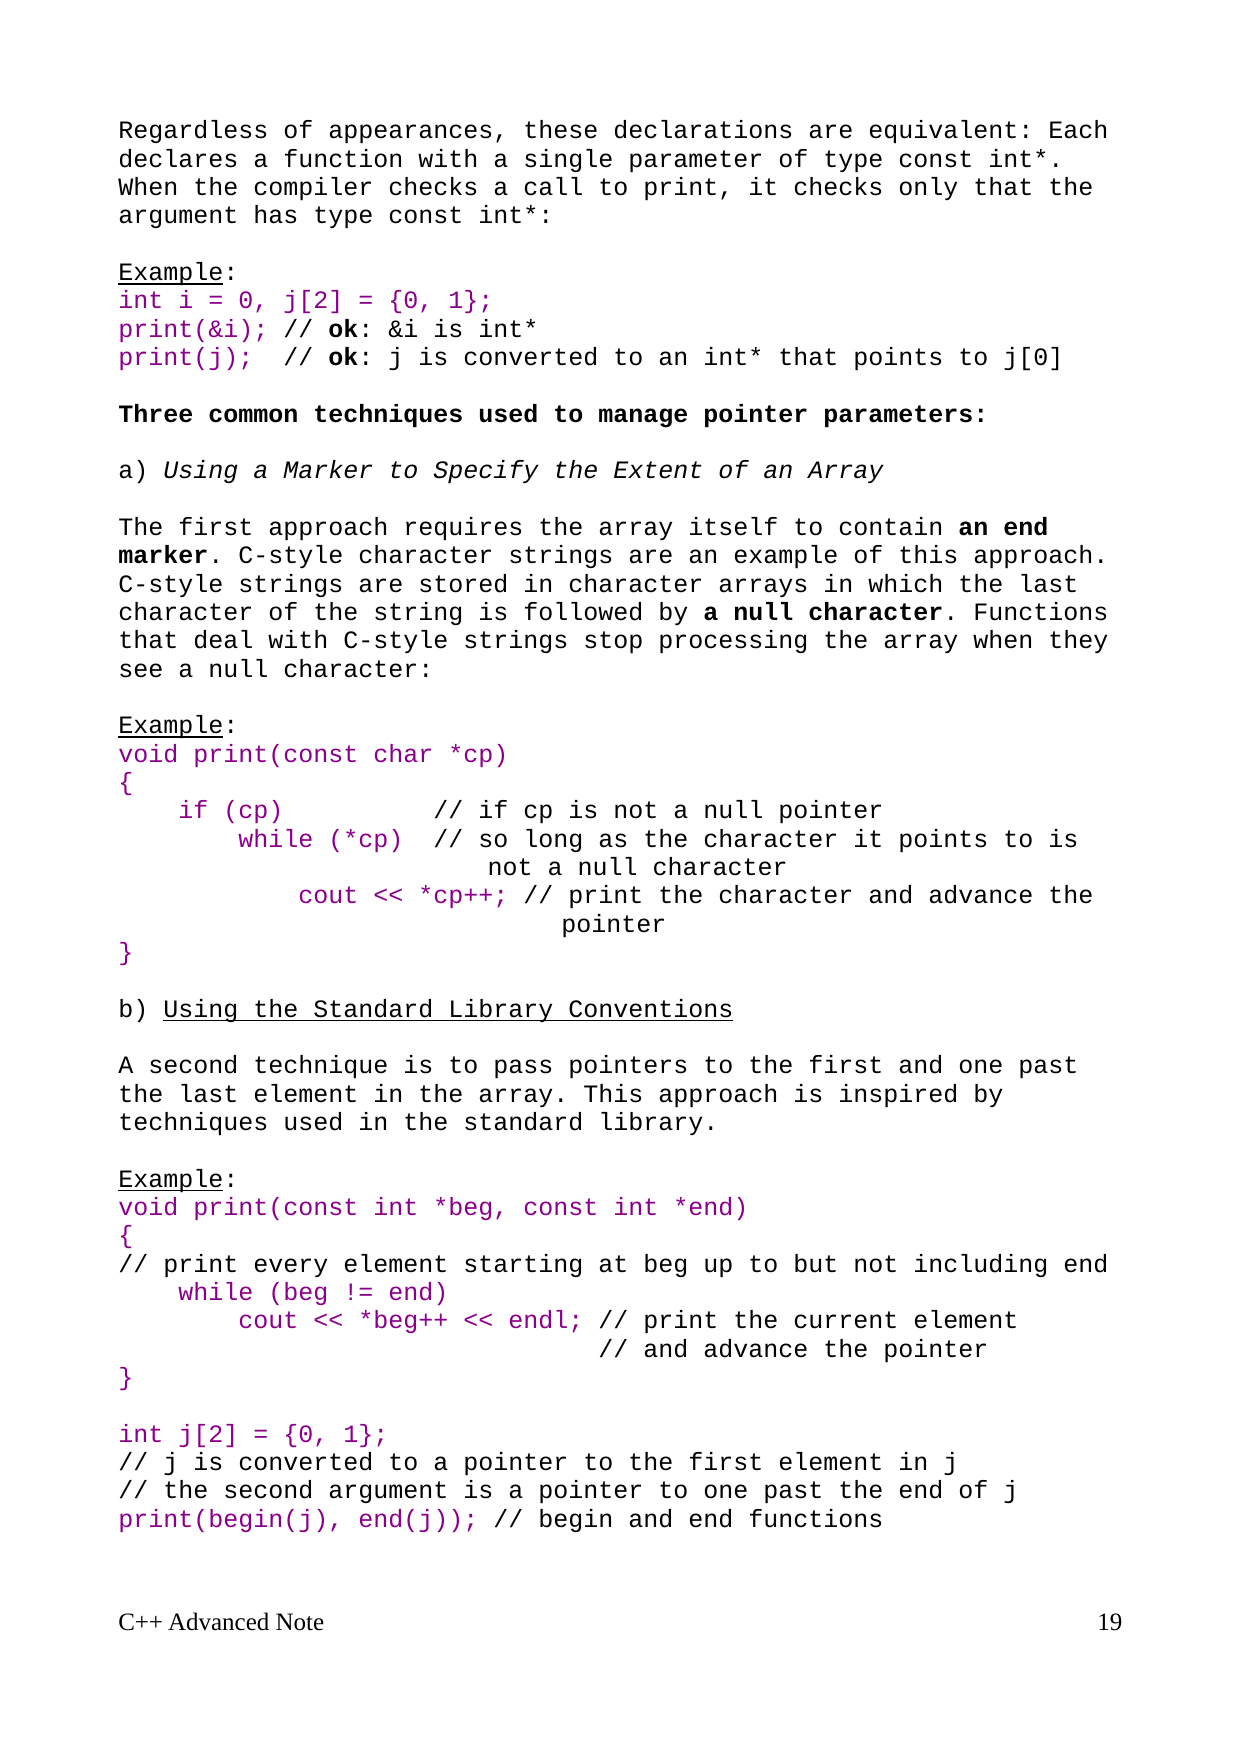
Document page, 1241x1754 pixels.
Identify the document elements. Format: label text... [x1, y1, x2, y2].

text { [118, 1223, 1122, 1251]
text // print every element starting at beg up to but not including end [118, 1251, 1122, 1280]
text int i = 0, j[2] = {0, 1}; [118, 288, 1122, 316]
text b) Using the Standard Library Conventions [118, 996, 1122, 1025]
text A second technique is to pass pointers to the first and one past the last element in the array. This approach is inspired by techniques used in the standard library. [118, 1053, 1122, 1138]
text void print(const char *cp) [118, 741, 1122, 770]
text a) Using a Marker to Specify the Extent of an Array [118, 458, 1122, 486]
text // the second argument is a pointer to one past the end of j [118, 1478, 1122, 1506]
text void print(const int *beg, const int *end) [118, 1195, 1122, 1223]
text print(j); // ok: j is converted to an int* that points to j[0] [118, 345, 1122, 373]
text } [118, 940, 1122, 968]
text print(&i); // ok: &i is int* [118, 316, 1122, 345]
text print(begin(j), end(j)); // begin and end functions [118, 1506, 1122, 1535]
text Three common techniques used to manage pointer parameters: [118, 401, 1122, 430]
text { [118, 770, 1122, 798]
text The first approach requires the array itself to contain an end marker. C-style character strings are an example of this approach. C-style strings are stored in character arrays in which the last character of the string is followed by a null character. Functions that deal with C-style strings stop processing the array when they see a null character: [118, 515, 1122, 685]
text if (cp) // if cp is not a null pointer [118, 798, 1122, 826]
text while (beg != end) [118, 1280, 1122, 1308]
text Example: [118, 1166, 1122, 1195]
text int j[2] = {0, 1}; [118, 1421, 1122, 1450]
text while (*cp) // so long as the character it points to is not a null character [118, 826, 1122, 883]
text // and advance the pointer [118, 1336, 1122, 1365]
text Example: [118, 260, 1122, 288]
text cout << *beg++ << endl; // print the current element [118, 1308, 1122, 1336]
text Example: [118, 713, 1122, 741]
text } [118, 1365, 1122, 1393]
text // j is converted to a pointer to the first element in j [118, 1450, 1122, 1478]
text Regardless of appearances, these declarations are equivalent: Each declares a function with a single parameter of type const int*. When the compiler checks a call to print, it checks only that the argument has type const int*: [118, 118, 1122, 231]
text cout << *cp++; // print the character and advance the pointer [118, 883, 1122, 940]
